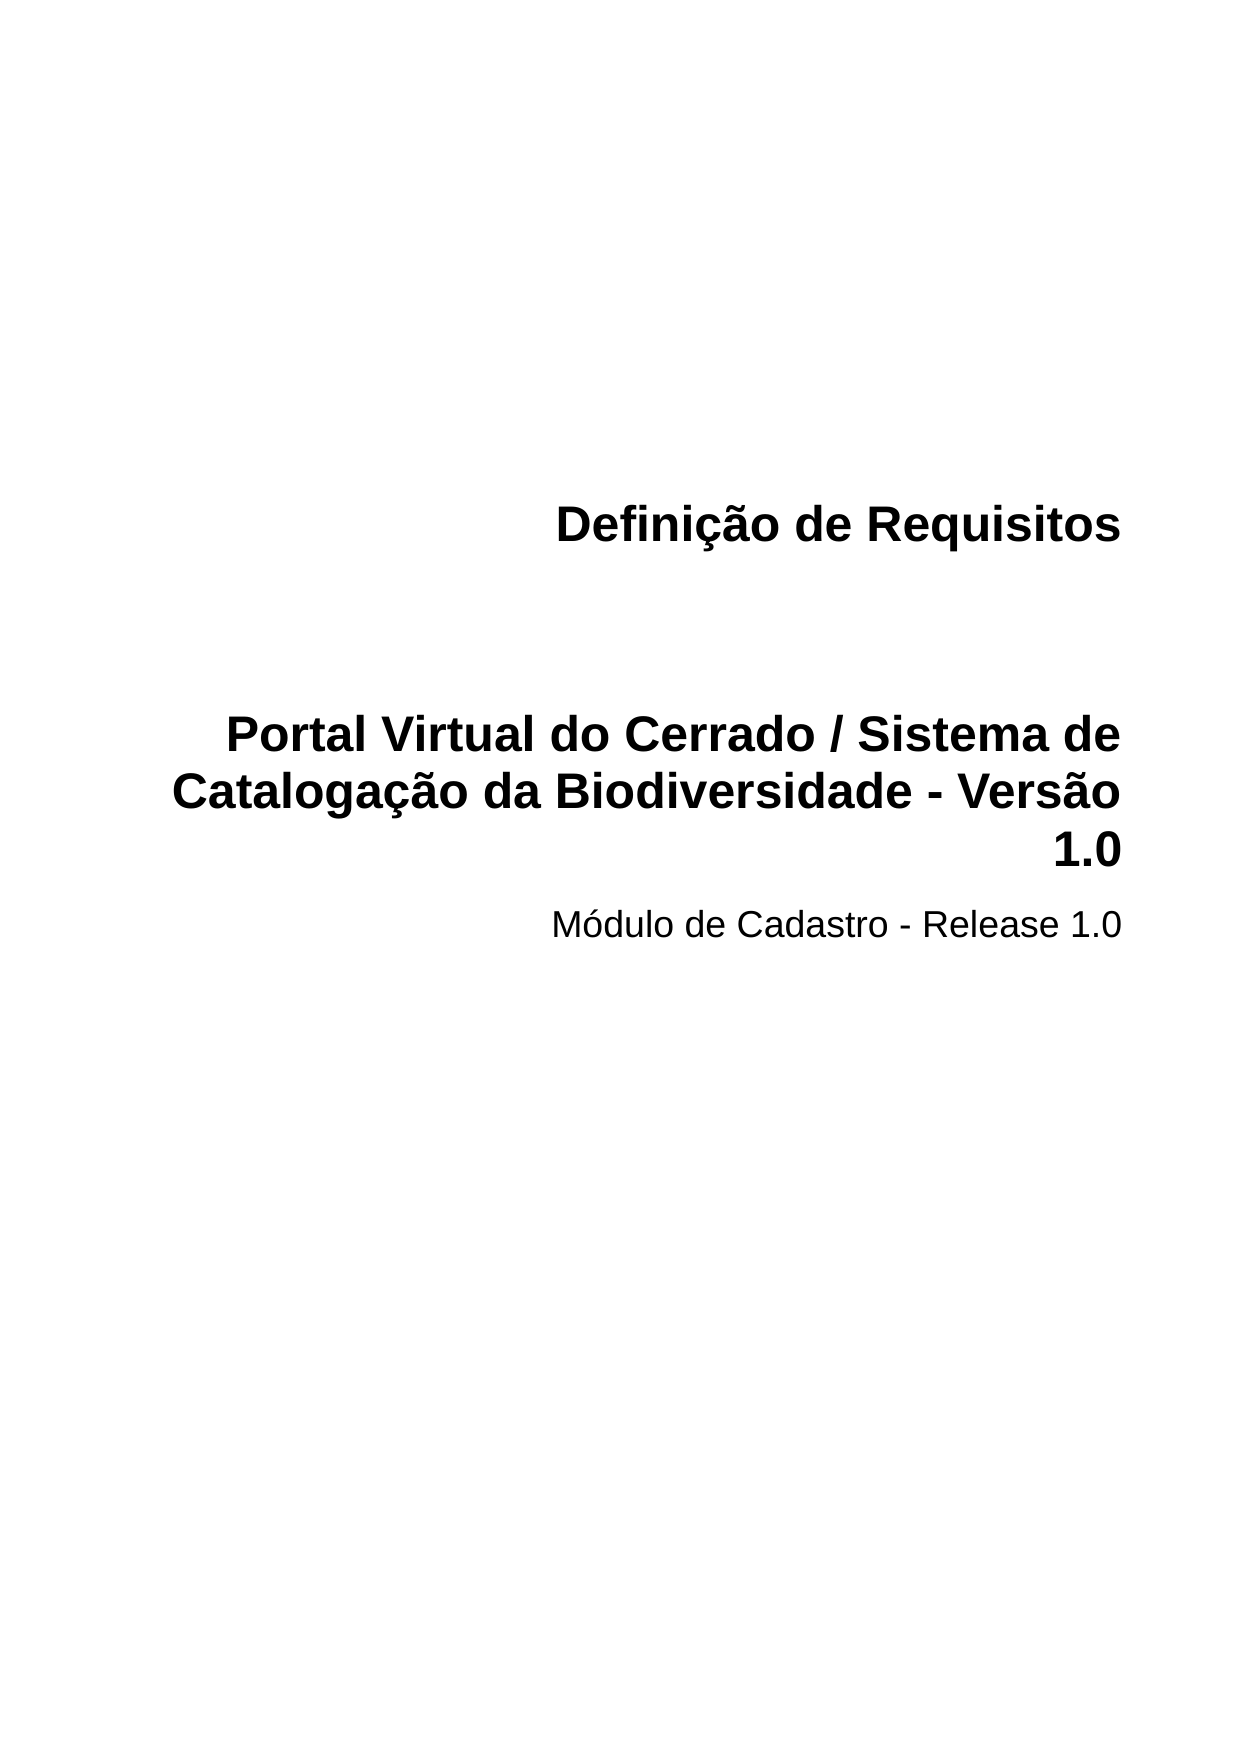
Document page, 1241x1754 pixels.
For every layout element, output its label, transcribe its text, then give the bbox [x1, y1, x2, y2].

text Módulo de Cadastro - Release 1.0 [118, 902, 1122, 945]
text Definição de Requisitos [118, 494, 1122, 552]
text Portal Virtual do Cerrado / Sistema de Catalogação da Biodiversidade - Versão 1.0 [118, 704, 1122, 877]
